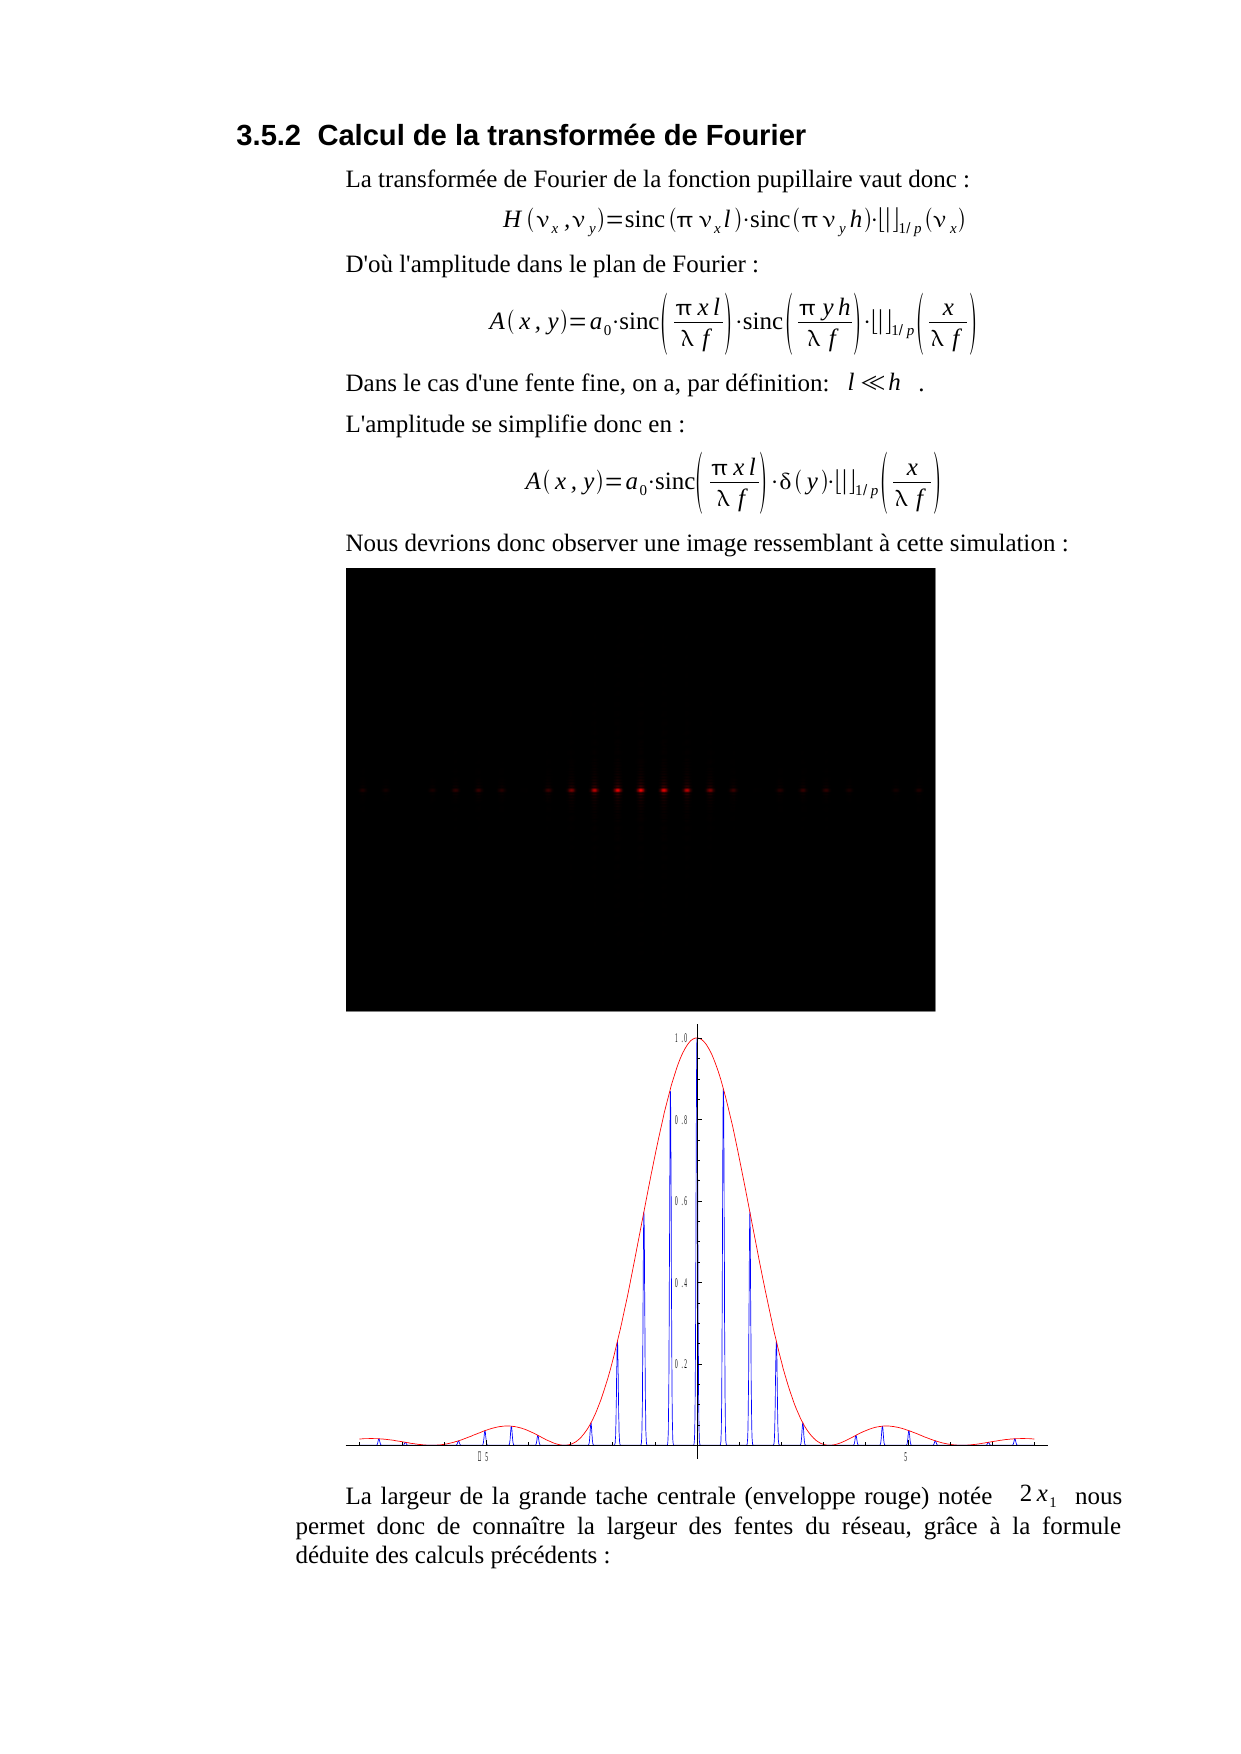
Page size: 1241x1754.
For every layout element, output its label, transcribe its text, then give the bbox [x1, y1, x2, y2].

text La transformée de Fourier de la fonction pupillaire vaut donc : [295, 164, 1122, 193]
text Nous devrions donc observer une image ressemblant à cette simulation : [295, 528, 1122, 556]
text D'où l'amplitude dans le plan de Fourier : [295, 249, 1122, 278]
text Dans le cas d'une fente fine, on a, par définition:. [295, 368, 1122, 397]
text La largeur de la grande tache centrale (enveloppe rouge) notée nous permet donc de connaître la largeur des fentes du réseau, grâce à la formule déduite des calculs précédents : [295, 1480, 1122, 1568]
text L'amplitude se simplifie donc en : [295, 409, 1122, 438]
picture [345, 568, 936, 1012]
subtitle Calcul de la transformée de Fourier [236, 118, 1122, 152]
